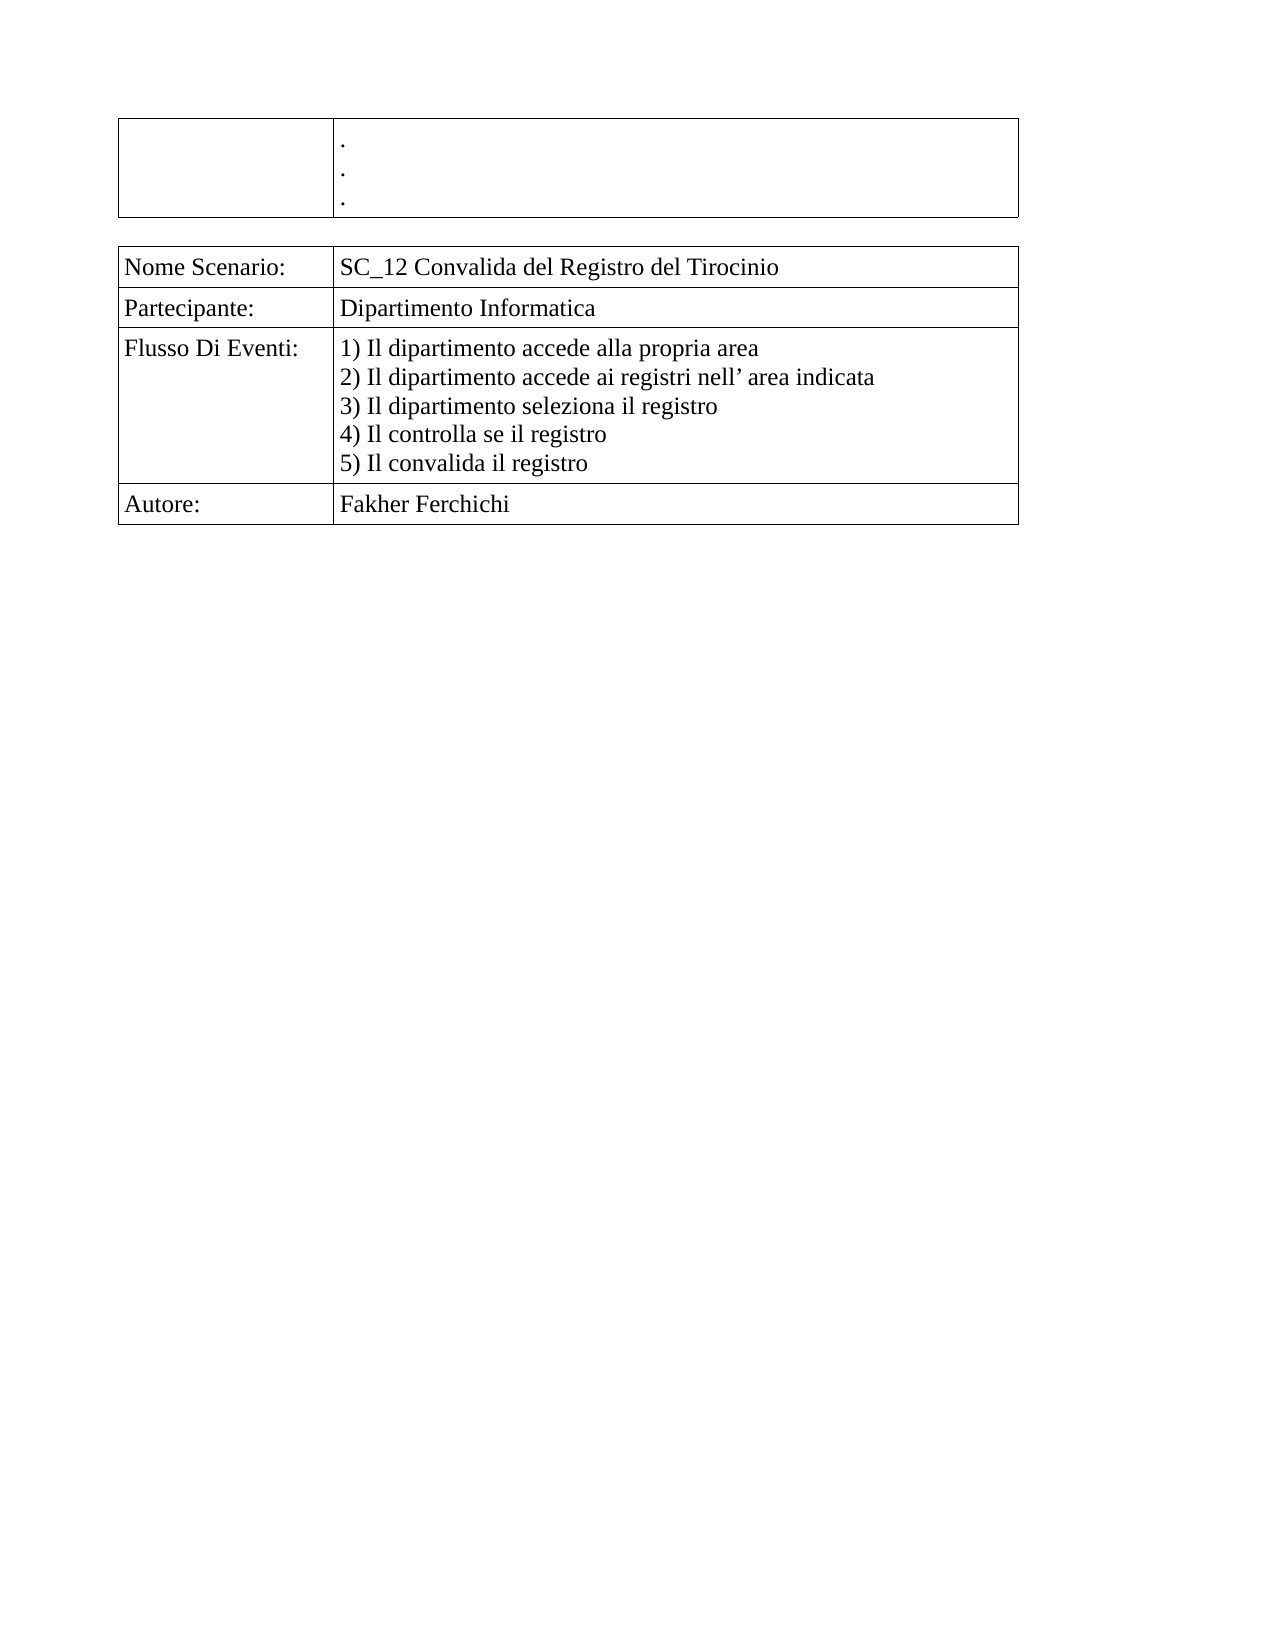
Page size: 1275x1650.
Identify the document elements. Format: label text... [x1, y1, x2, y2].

table_cell Partecipante: [119, 288, 333, 327]
table_cell [119, 119, 333, 216]
table_cell Flusso Di Eventi: [119, 328, 333, 483]
table_header Nome Scenario: [119, 247, 333, 286]
table_header SC_12 Convalida del Registro del Tirocinio [334, 247, 1018, 286]
table_cell . . . [334, 119, 1018, 216]
table_cell 1) Il dipartimento accede alla propria area 2) Il dipartimento accede ai registri nell’ area indicata 3) Il dipartimento seleziona il registro 4) Il controlla se il registro 5) Il convalida il registro [334, 328, 1018, 483]
table_cell Dipartimento Informatica [334, 288, 1018, 327]
table_cell Autore: [119, 484, 333, 524]
table_cell Fakher Ferchichi [334, 484, 1018, 524]
